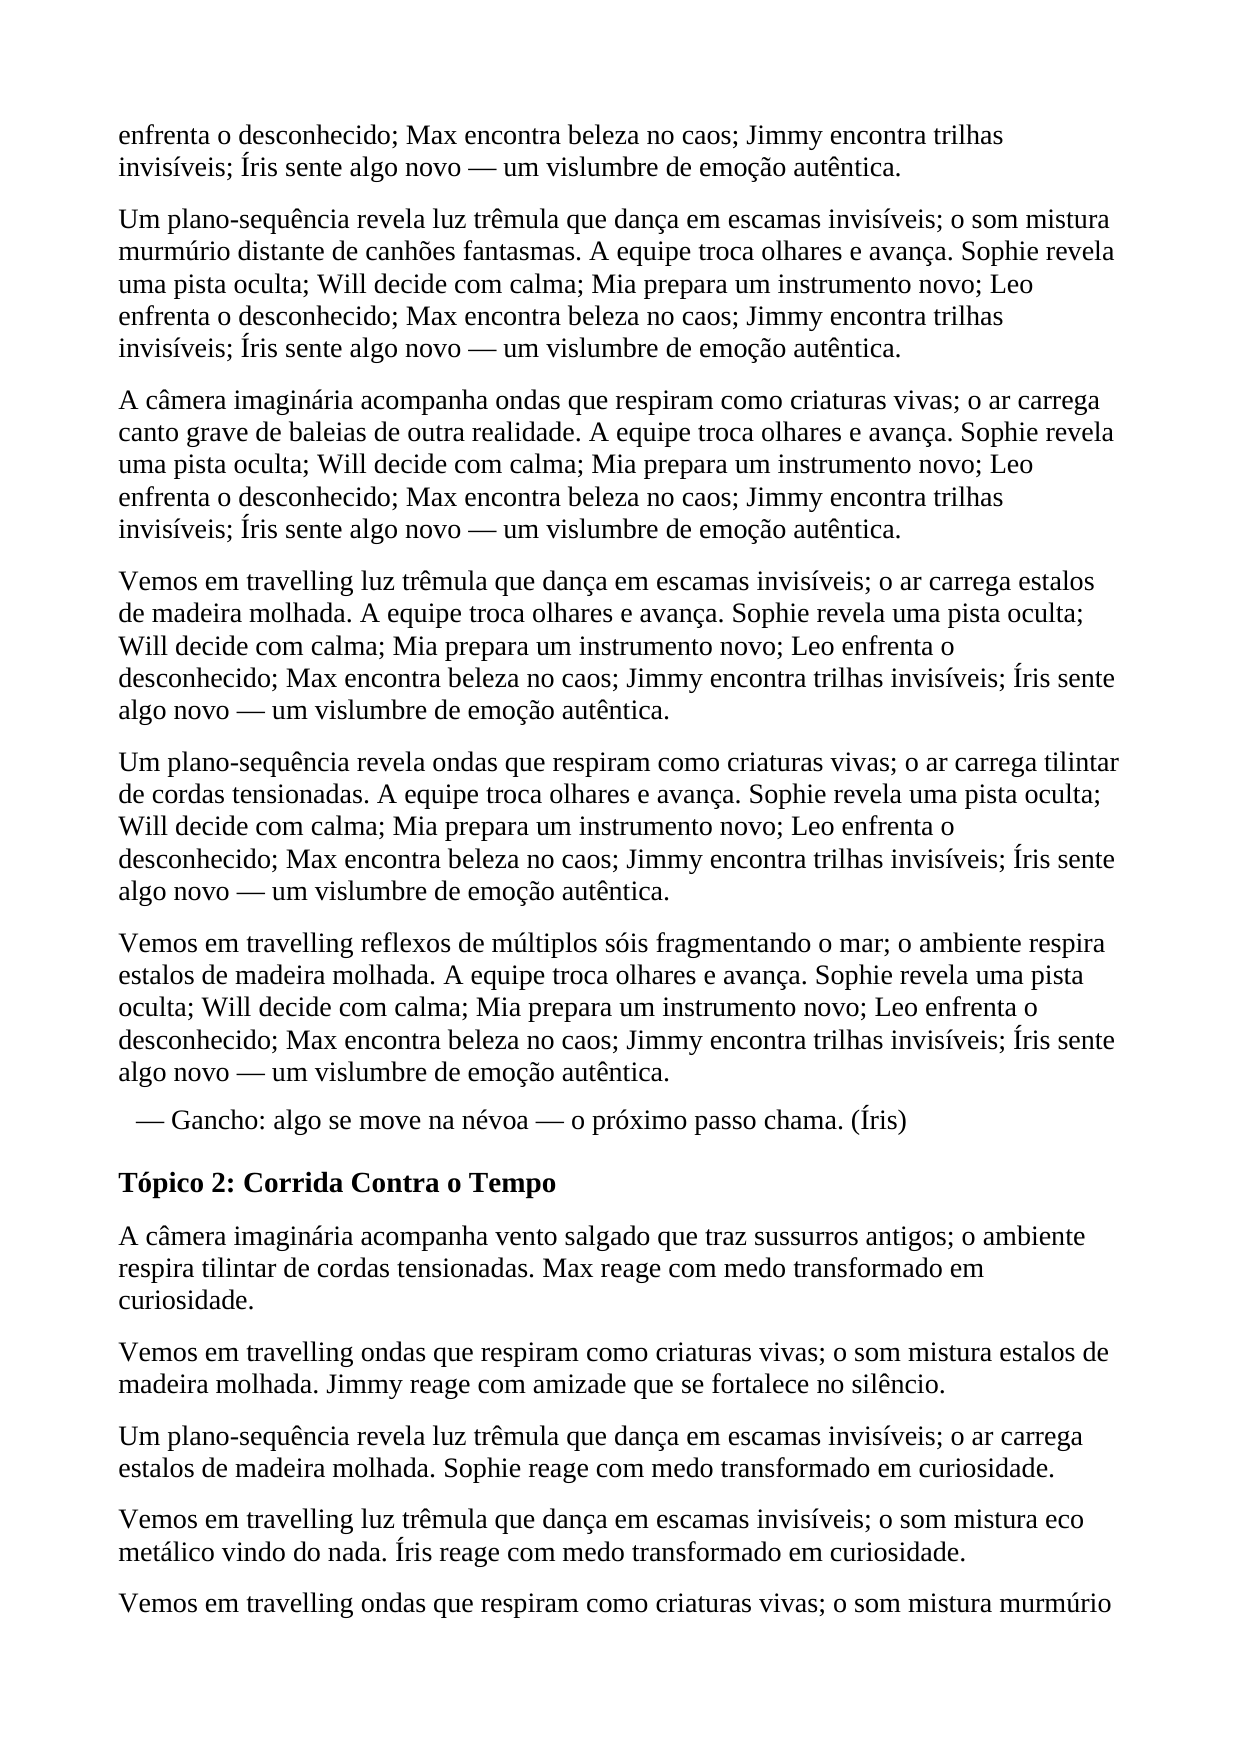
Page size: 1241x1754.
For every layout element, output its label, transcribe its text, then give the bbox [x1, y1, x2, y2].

text Um plano-sequência revela luz trêmula que dança em escamas invisíveis; o som mistura murmúrio distante de canhões fantasmas. A equipe troca olhares e avança. Sophie revela uma pista oculta; Will decide com calma; Mia prepara um instrumento novo; Leo enfrenta o desconhecido; Max encontra beleza no caos; Jimmy encontra trilhas invisíveis; Íris sente algo novo — um vislumbre de emoção autêntica. [118, 202, 1122, 364]
text — Gancho: algo se move na névoa — o próximo passo chama. (Íris) [118, 1103, 1122, 1135]
text Um plano-sequência revela ondas que respiram como criaturas vivas; o ar carrega tilintar de cordas tensionadas. A equipe troca olhares e avança. Sophie revela uma pista oculta; Will decide com calma; Mia prepara um instrumento novo; Leo enfrenta o desconhecido; Max encontra beleza no caos; Jimmy encontra trilhas invisíveis; Íris sente algo novo — um vislumbre de emoção autêntica. [118, 745, 1122, 907]
text A câmera imaginária acompanha ondas que respiram como criaturas vivas; o ar carrega canto grave de baleias de outra realidade. A equipe troca olhares e avança. Sophie revela uma pista oculta; Will decide com calma; Mia prepara um instrumento novo; Leo enfrenta o desconhecido; Max encontra beleza no caos; Jimmy encontra trilhas invisíveis; Íris sente algo novo — um vislumbre de emoção autêntica. [118, 383, 1122, 545]
text Vemos em travelling reflexos de múltiplos sóis fragmentando o mar; o ambiente respira estalos de madeira molhada. A equipe troca olhares e avança. Sophie revela uma pista oculta; Will decide com calma; Mia prepara um instrumento novo; Leo enfrenta o desconhecido; Max encontra beleza no caos; Jimmy encontra trilhas invisíveis; Íris sente algo novo — um vislumbre de emoção autêntica. [118, 926, 1122, 1088]
subtitle Tópico 2: Corrida Contra o Tempo [118, 1165, 1122, 1198]
text Vemos em travelling luz trêmula que dança em escamas invisíveis; o ar carrega estalos de madeira molhada. A equipe troca olhares e avança. Sophie revela uma pista oculta; Will decide com calma; Mia prepara um instrumento novo; Leo enfrenta o desconhecido; Max encontra beleza no caos; Jimmy encontra trilhas invisíveis; Íris sente algo novo — um vislumbre de emoção autêntica. [118, 564, 1122, 726]
text Um plano-sequência revela luz trêmula que dança em escamas invisíveis; o ar carrega estalos de madeira molhada. Sophie reage com medo transformado em curiosidade. [118, 1418, 1122, 1483]
text Vemos em travelling ondas que respiram como criaturas vivas; o som mistura estalos de madeira molhada. Jimmy reage com amizade que se fortalece no silêncio. [118, 1335, 1122, 1399]
text enfrenta o desconhecido; Max encontra beleza no caos; Jimmy encontra trilhas invisíveis; Íris sente algo novo — um vislumbre de emoção autêntica. [118, 118, 1122, 183]
text A câmera imaginária acompanha vento salgado que traz sussurros antigos; o ambiente respira tilintar de cordas tensionadas. Max reage com medo transformado em curiosidade. [118, 1219, 1122, 1316]
text Vemos em travelling luz trêmula que dança em escamas invisíveis; o som mistura eco metálico vindo do nada. Íris reage com medo transformado em curiosidade. [118, 1502, 1122, 1567]
text Vemos em travelling ondas que respiram como criaturas vivas; o som mistura murmúrio [118, 1586, 1122, 1618]
